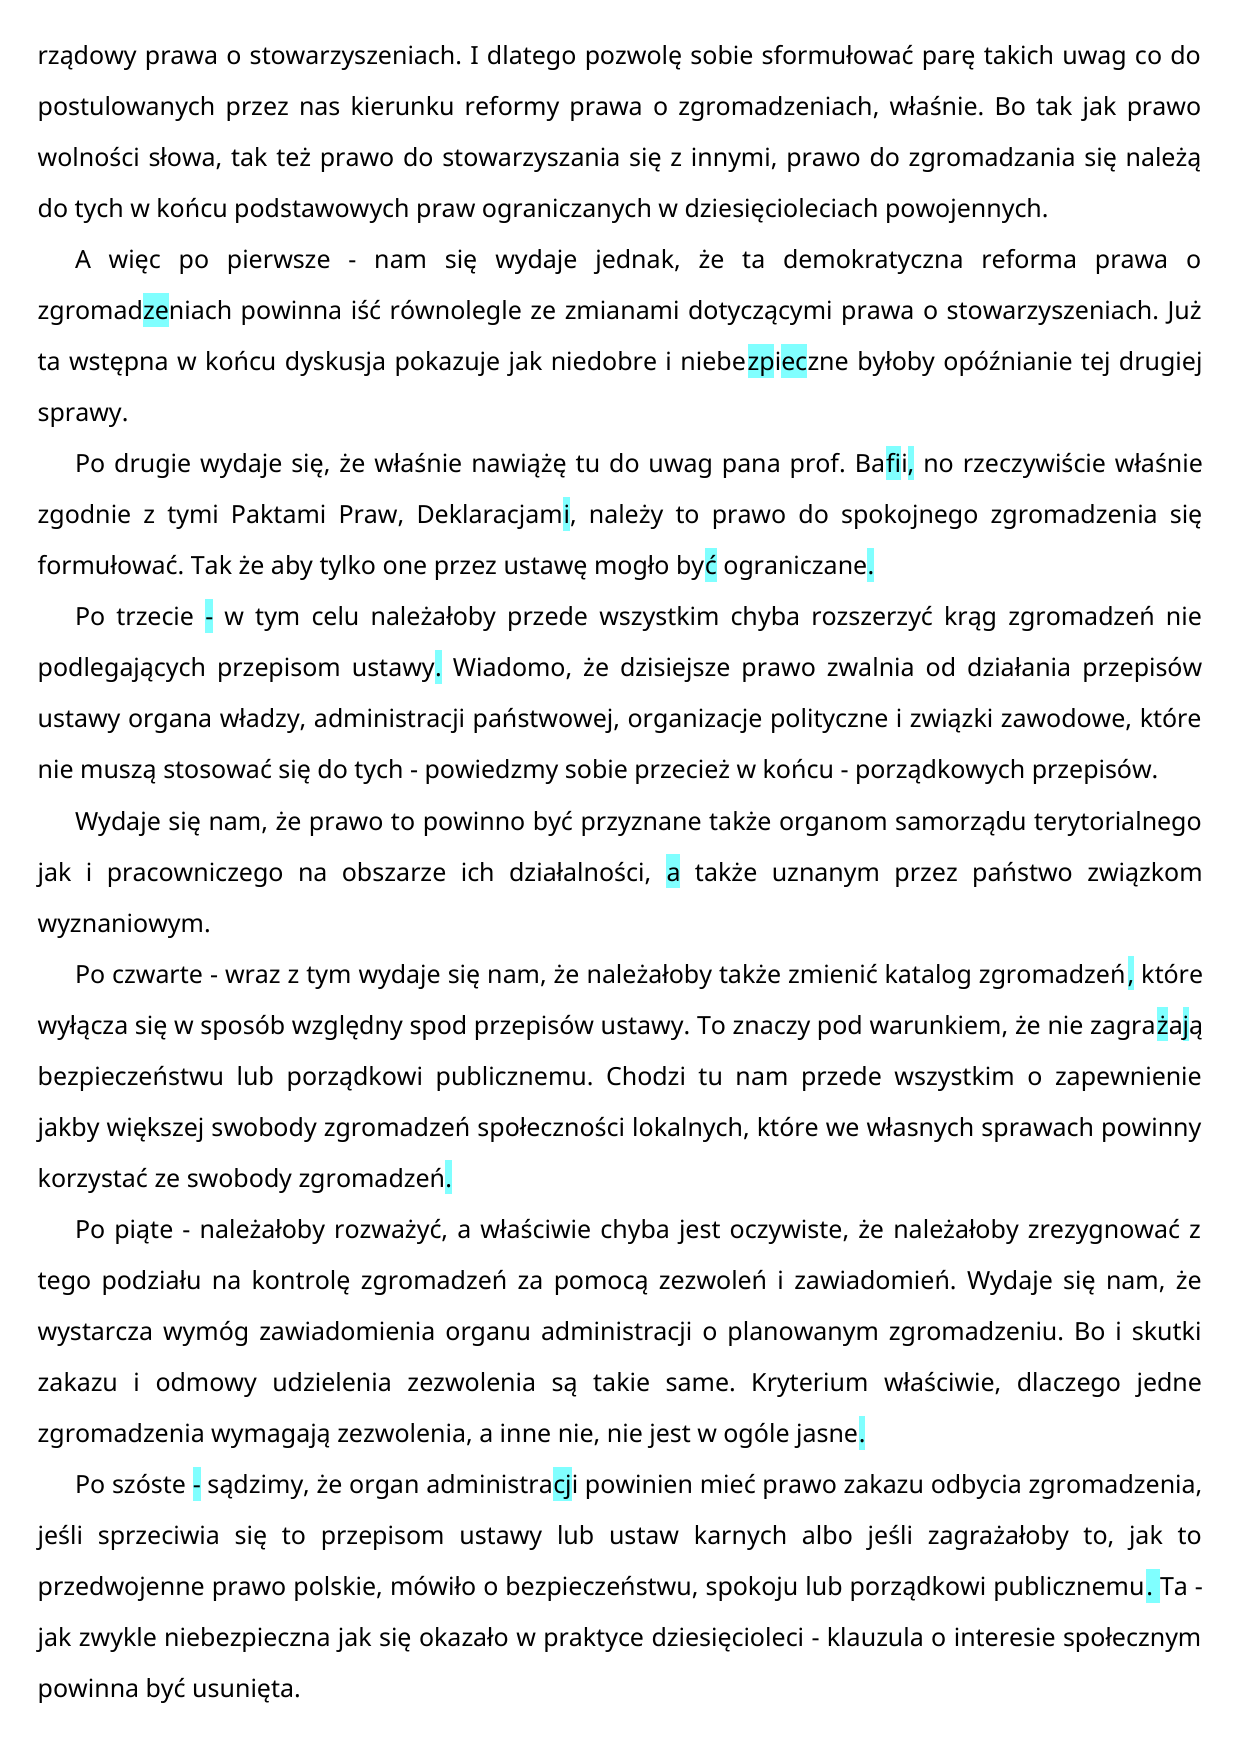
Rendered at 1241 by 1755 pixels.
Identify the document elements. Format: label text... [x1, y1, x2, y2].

text Po czwarte - wraz z tym wydaje się nam, że należałoby także zmienić katalog zgromadzeń, które wyłącza się w sposób względny spod przepisów ustawy. To znaczy pod warunkiem, że nie zagrażają bezpieczeństwu lub porządkowi publicznemu. Chodzi tu nam przede wszystkim o zapewnienie jakby większej swobody zgromadzeń społeczności lokalnych, które we własnych sprawach powinny korzystać ze swobody zgromadzeń. [37, 956, 1203, 1194]
text A więc po pierwsze - nam się wydaje jednak, że ta demokratyczna reforma prawa o zgromadzeniach powinna iść równolegle ze zmianami dotyczącymi prawa o stowarzyszeniach. Już ta wstępna w końcu dyskusja pokazuje jak niedobre i niebezpieczne byłoby opóźnianie tej drugiej sprawy. [37, 242, 1203, 429]
text Po trzecie - w tym celu należałoby przede wszystkim chyba rozszerzyć krąg zgromadzeń nie podlegających przepisom ustawy. Wiadomo, że dzisiejsze prawo zwalnia od działania przepisów ustawy organa władzy, administracji państwowej, organizacje polityczne i związki zawodowe, które nie muszą stosować się do tych - powiedzmy sobie przecież w końcu - porządkowych przepisów. [37, 599, 1203, 786]
text Po szóste - sądzimy, że organ administracji powinien mieć prawo zakazu odbycia zgromadzenia, jeśli sprzeciwia się to przepisom ustawy lub ustaw karnych albo jeśli zagrażałoby to, jak to przedwojenne prawo polskie, mówiło o bezpieczeństwu, spokoju lub porządkowi publicznemu. Ta - jak zwykle niebezpieczna jak się okazało w praktyce dziesięcioleci - klauzula o interesie społecznym powinna być usunięta. [37, 1467, 1203, 1705]
text Wydaje się nam, że prawo to powinno być przyznane także organom samorządu terytorialnego jak i pracowniczego na obszarze ich działalności, a także uznanym przez państwo związkom wyznaniowym. [37, 803, 1203, 939]
text Po drugie wydaje się, że właśnie nawiążę tu do uwag pana prof. Bafii, no rzeczywiście właśnie zgodnie z tymi Paktami Praw, Deklaracjami, należy to prawo do spokojnego zgromadzenia się formułować. Tak że aby tylko one przez ustawę mogło być ograniczane. [37, 446, 1203, 582]
text Po piąte - należałoby rozważyć, a właściwie chyba jest oczywiste, że należałoby zrezygnować z tego podziału na kontrolę zgromadzeń za pomocą zezwoleń i zawiadomień. Wydaje się nam, że wystarcza wymóg zawiadomienia organu administracji o planowanym zgromadzeniu. Bo i skutki zakazu i odmowy udzielenia zezwolenia są takie same. Kryterium właściwie, dlaczego jedne zgromadzenia wymagają zezwolenia, a inne nie, nie jest w ogóle jasne. [37, 1211, 1203, 1450]
text rządowy prawa o stowarzyszeniach. I dlatego pozwolę sobie sformułować parę takich uwag co do postulowanych przez nas kierunku reformy prawa o zgromadzeniach, właśnie. Bo tak jak prawo wolności słowa, tak też prawo do stowarzyszania się z innymi, prawo do zgromadzania się należą do tych w końcu podstawowych praw ograniczanych w dziesięcioleciach powojennych. [37, 37, 1203, 225]
